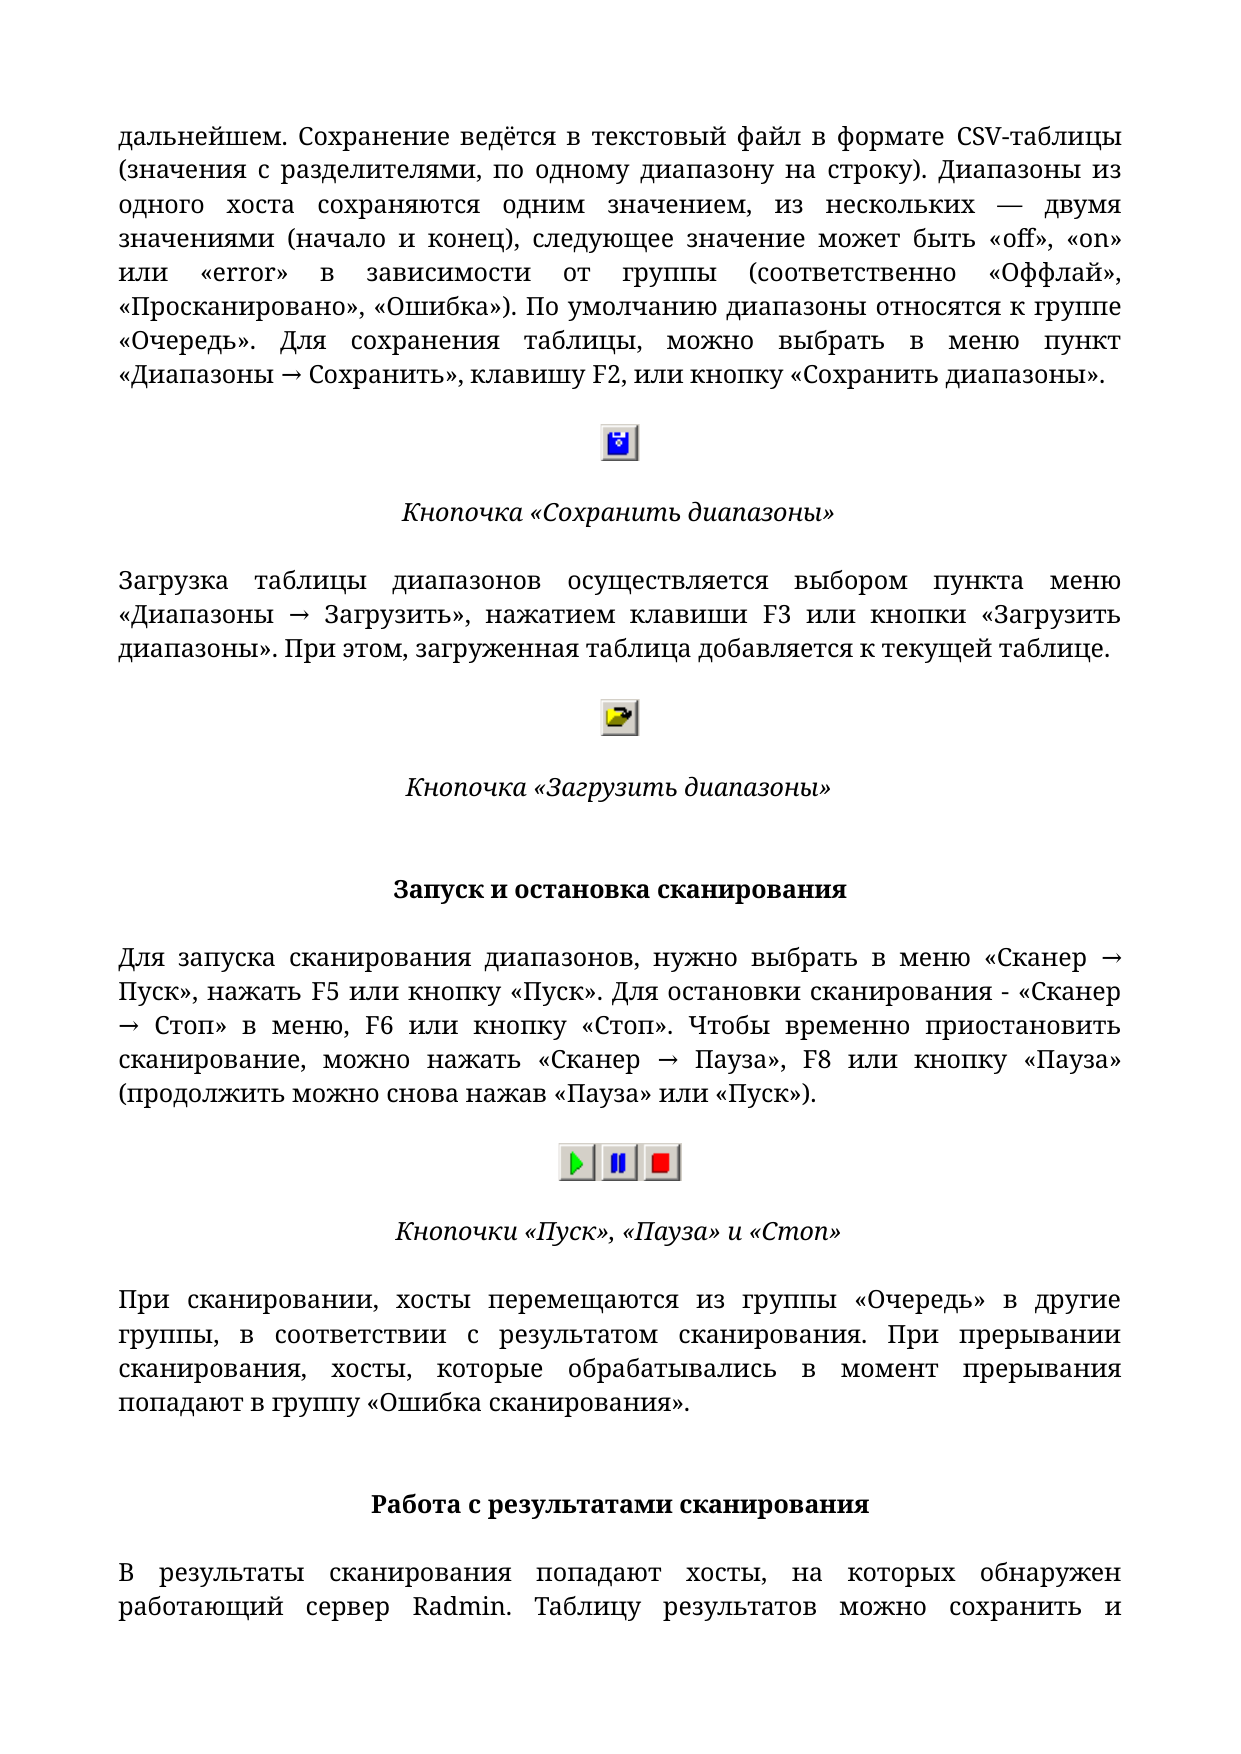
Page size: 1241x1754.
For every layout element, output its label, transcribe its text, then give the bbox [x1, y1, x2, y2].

text При сканировании, хосты перемещаются из группы «Очередь» в другие группы, в соответствии с результатом сканирования. При прерывании сканирования, хосты, которые обрабатывались в момент прерывания попадают в группу «Ошибка сканирования». [118, 1282, 1122, 1418]
text Кнопочка «Загрузить диапазоны» [118, 769, 1122, 803]
text Загрузка таблицы диапазонов осуществляется выбором пункта меню «Диапазоны → Загрузить», нажатием клавиши F3 или кнопки «Загрузить диапазоны». При этом, загруженная таблица добавляется к текущей таблице. [118, 563, 1122, 665]
text Работа с результатами сканирования [118, 1487, 1122, 1521]
text Кнопочки «Пуск», «Пауза» и «Стоп» [118, 1214, 1122, 1248]
text дальнейшем. Сохранение ведётся в текстовый файл в формате CSV-таблицы (значения с разделителями, по одному диапазону на строку). Диапазоны из одного хоста сохраняются одним значением, из нескольких — двумя значениями (начало и конец), следующее значение может быть «off», «on» или «error» в зависимости от группы (соответственно «Оффлай», «Просканировано», «Ошибка»). По умолчанию диапазоны относятся к группе «Очередь». Для сохранения таблицы, можно выбрать в меню пункт «Диапазоны → Сохранить», клавишу F2, или кнопку «Сохранить диапазоны». [118, 118, 1122, 391]
text В результаты сканирования попадают хосты, на которых обнаружен работающий сервер Radmin. Таблицу результатов можно сохранить и [118, 1555, 1122, 1623]
text Запуск и остановка сканирования [118, 871, 1122, 906]
text Кнопочка «Сохранить диапазоны» [118, 495, 1122, 529]
text Для запуска сканирования диапазонов, нужно выбрать в меню «Сканер → Пуск», нажать F5 или кнопку «Пуск». Для остановки сканирования - «Сканер → Стоп» в меню, F6 или кнопку «Стоп». Чтобы временно приостановить сканирование, можно нажать «Сканер → Пауза», F8 или кнопку «Пауза» (продолжить можно снова нажав «Пауза» или «Пуск»). [118, 939, 1122, 1110]
